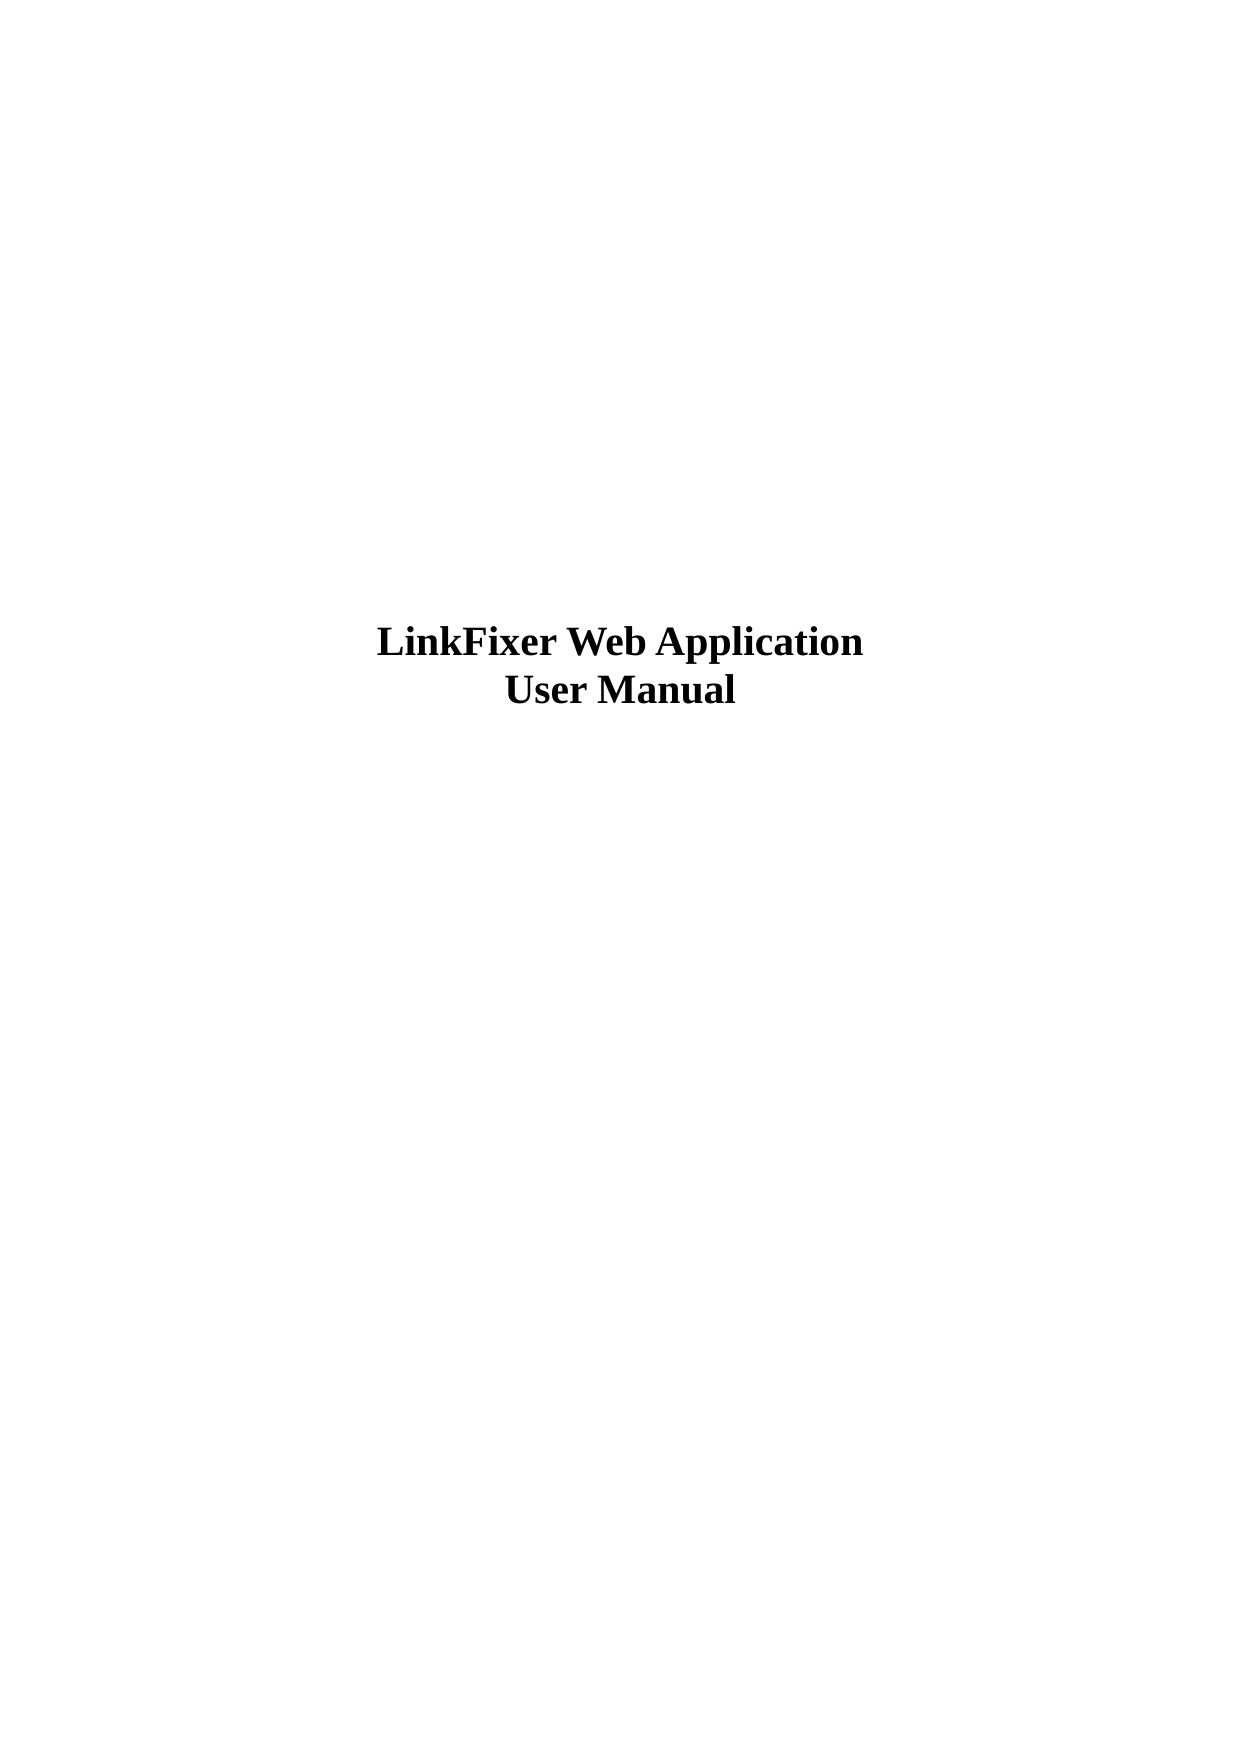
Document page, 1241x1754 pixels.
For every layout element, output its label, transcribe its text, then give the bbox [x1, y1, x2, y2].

text User Manual [118, 664, 1122, 712]
text LinkFixer Web Application [118, 616, 1122, 664]
